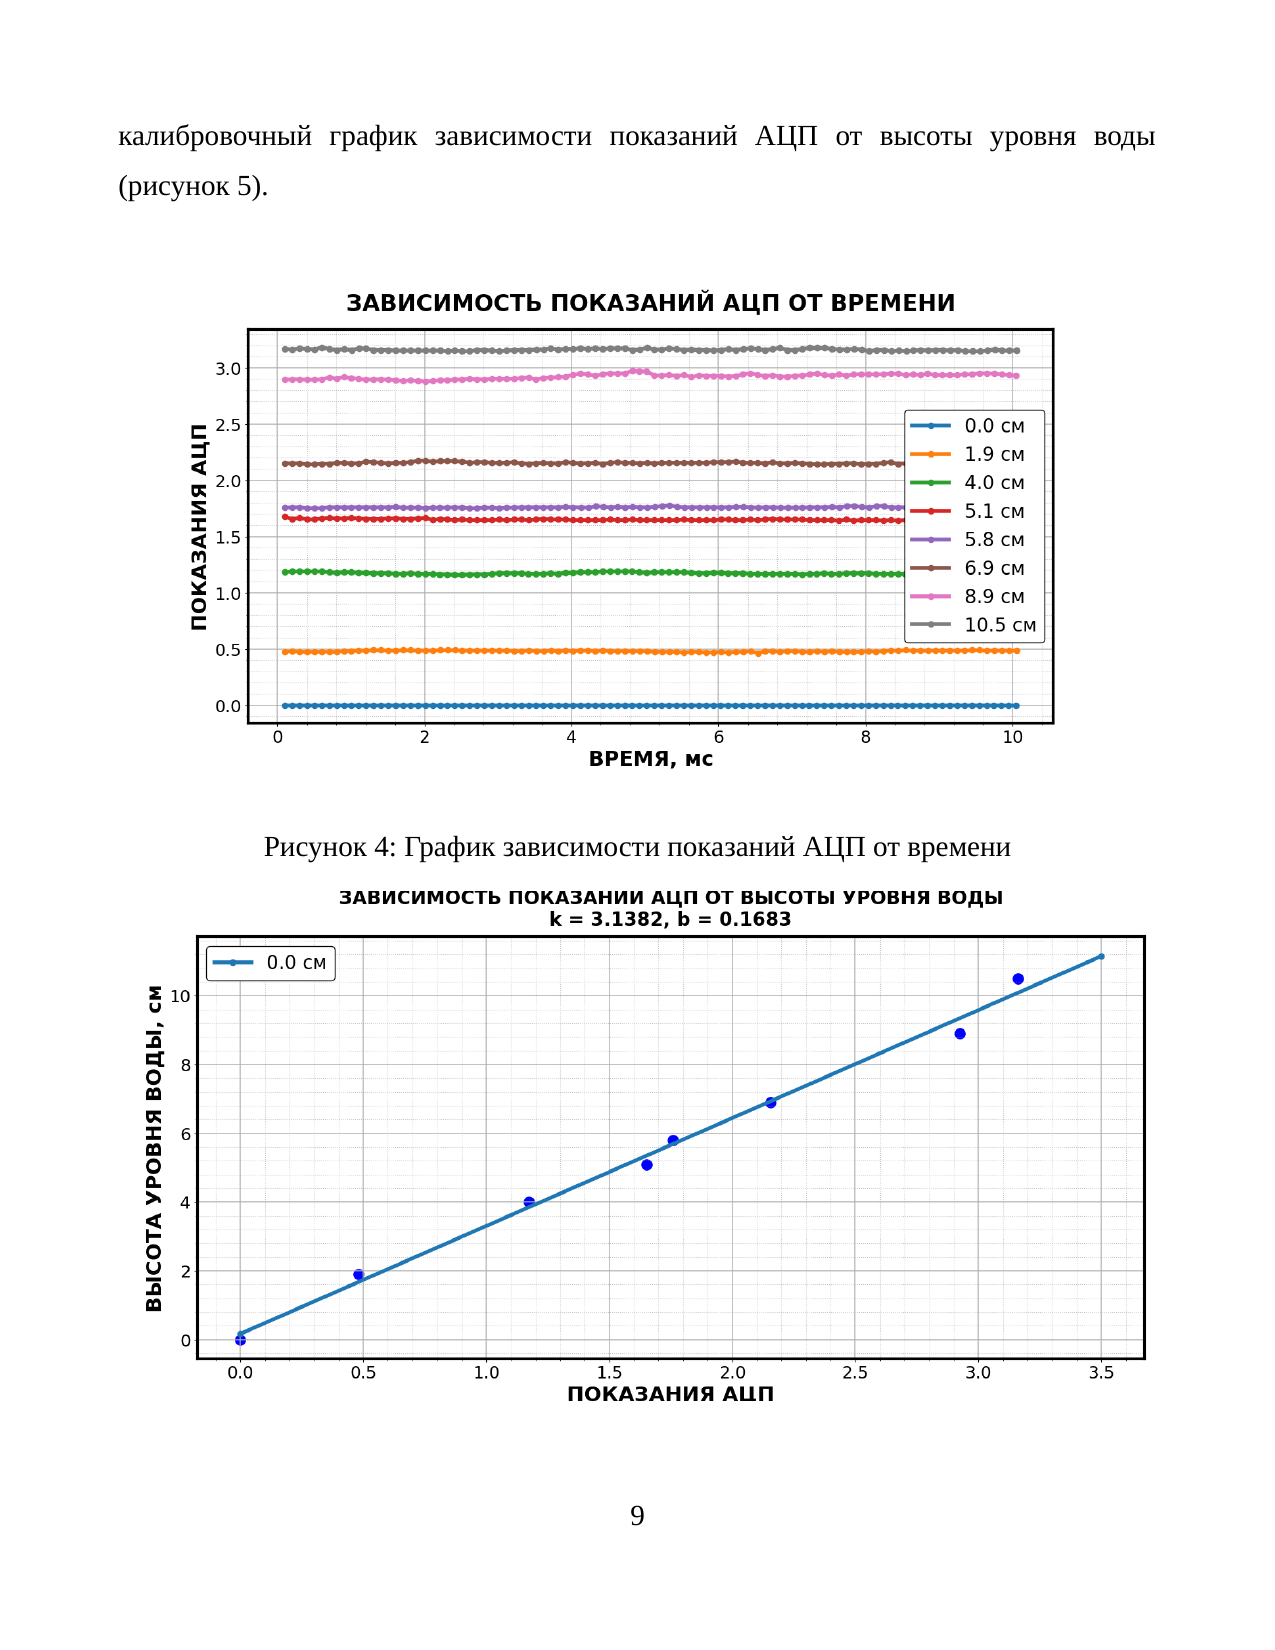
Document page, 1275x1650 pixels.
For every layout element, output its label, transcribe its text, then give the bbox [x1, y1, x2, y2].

text Рисунок 4: График зависимости показаний АЦП от времени [118, 779, 1157, 863]
text калибровочный график зависимости показаний АЦП от высоты уровня воды (рисунок 5). [118, 118, 1157, 202]
picture [118, 891, 1157, 1401]
picture [118, 269, 1157, 779]
